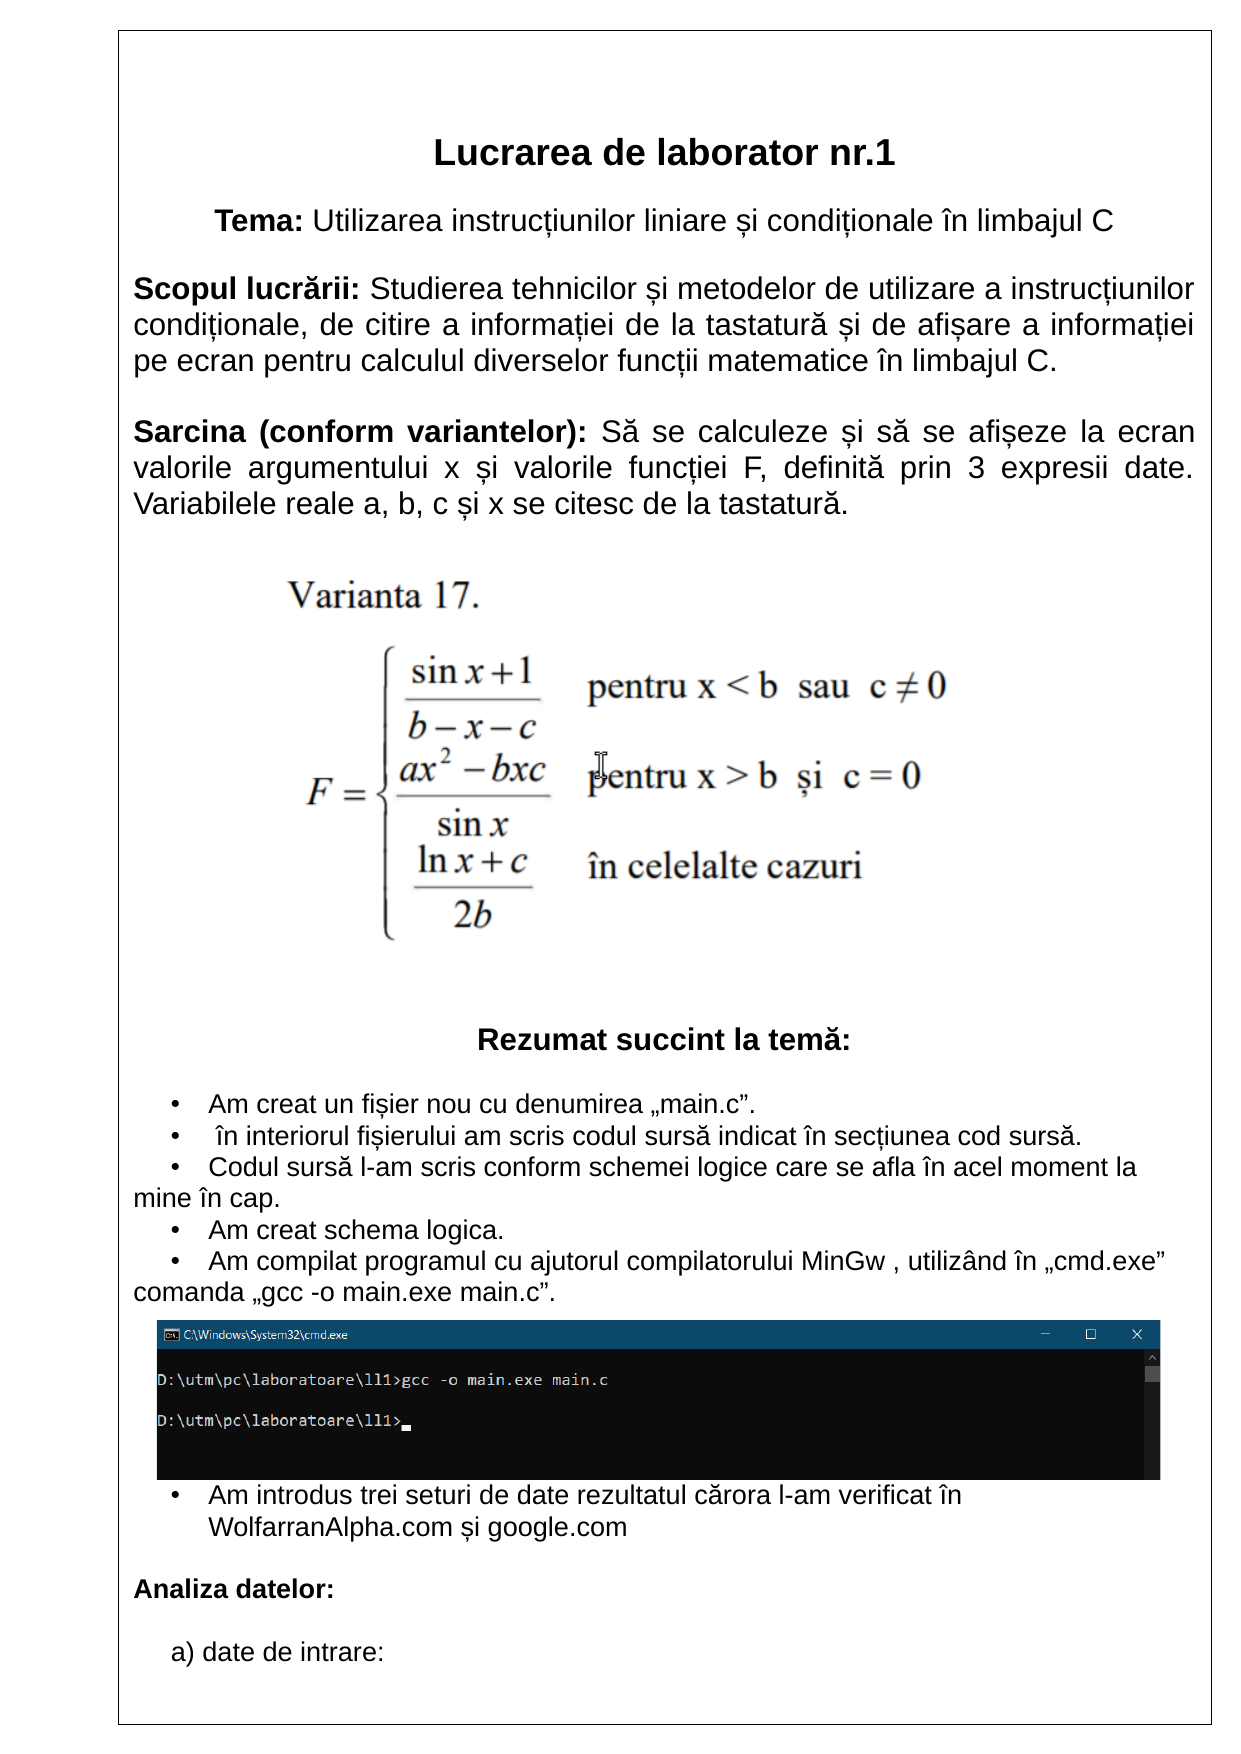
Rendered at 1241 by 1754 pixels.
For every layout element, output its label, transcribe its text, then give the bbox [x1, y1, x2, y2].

picture [156, 1320, 1161, 1480]
text Rezumat succint la temă: [133, 1021, 1196, 1057]
text Lucrarea de laborator nr.1 [133, 131, 1196, 174]
picture [252, 574, 979, 967]
list Codul sursă l-am scris conform schemei logice care se afla în acel moment la mine în cap. [133, 1151, 1196, 1214]
list în interiorul fișierului am scris codul sursă indicat în secțiunea cod sursă. [133, 1120, 1196, 1151]
text a) date de intrare: [133, 1636, 1196, 1667]
list Am introdus trei seturi de date rezultatul cărora l-am verificat în WolfarranAlpha.com și google.com [171, 1308, 1196, 1542]
list Am creat schema logica. [133, 1214, 1196, 1245]
text Sarcina (conform variantelor): Să se calculeze și să se afișeze la ecran valorile argumentului x și valorile funcției F, definită prin 3 expresii date. Variabilele reale a, b, c și x se citesc de la tastatură. [133, 413, 1196, 521]
list Am creat un fișier nou cu denumirea „main.c”. [171, 1088, 1196, 1120]
text Scopul lucrării: Studierea tehnicilor și metodelor de utilizare a instrucțiunilor condiționale, de citire a informației de la tastatură și de afișare a informației pe ecran pentru calculul diverselor funcții matematice în limbajul C. [133, 270, 1196, 377]
text Analiza datelor: [133, 1573, 1196, 1604]
text Tema: Utilizarea instrucțiunilor liniare și condiționale în limbajul C [133, 202, 1196, 238]
list Am compilat programul cu ajutorul compilatorului MinGw , utilizând în „cmd.exe” comanda „gcc -o main.exe main.c”. [133, 1245, 1196, 1308]
